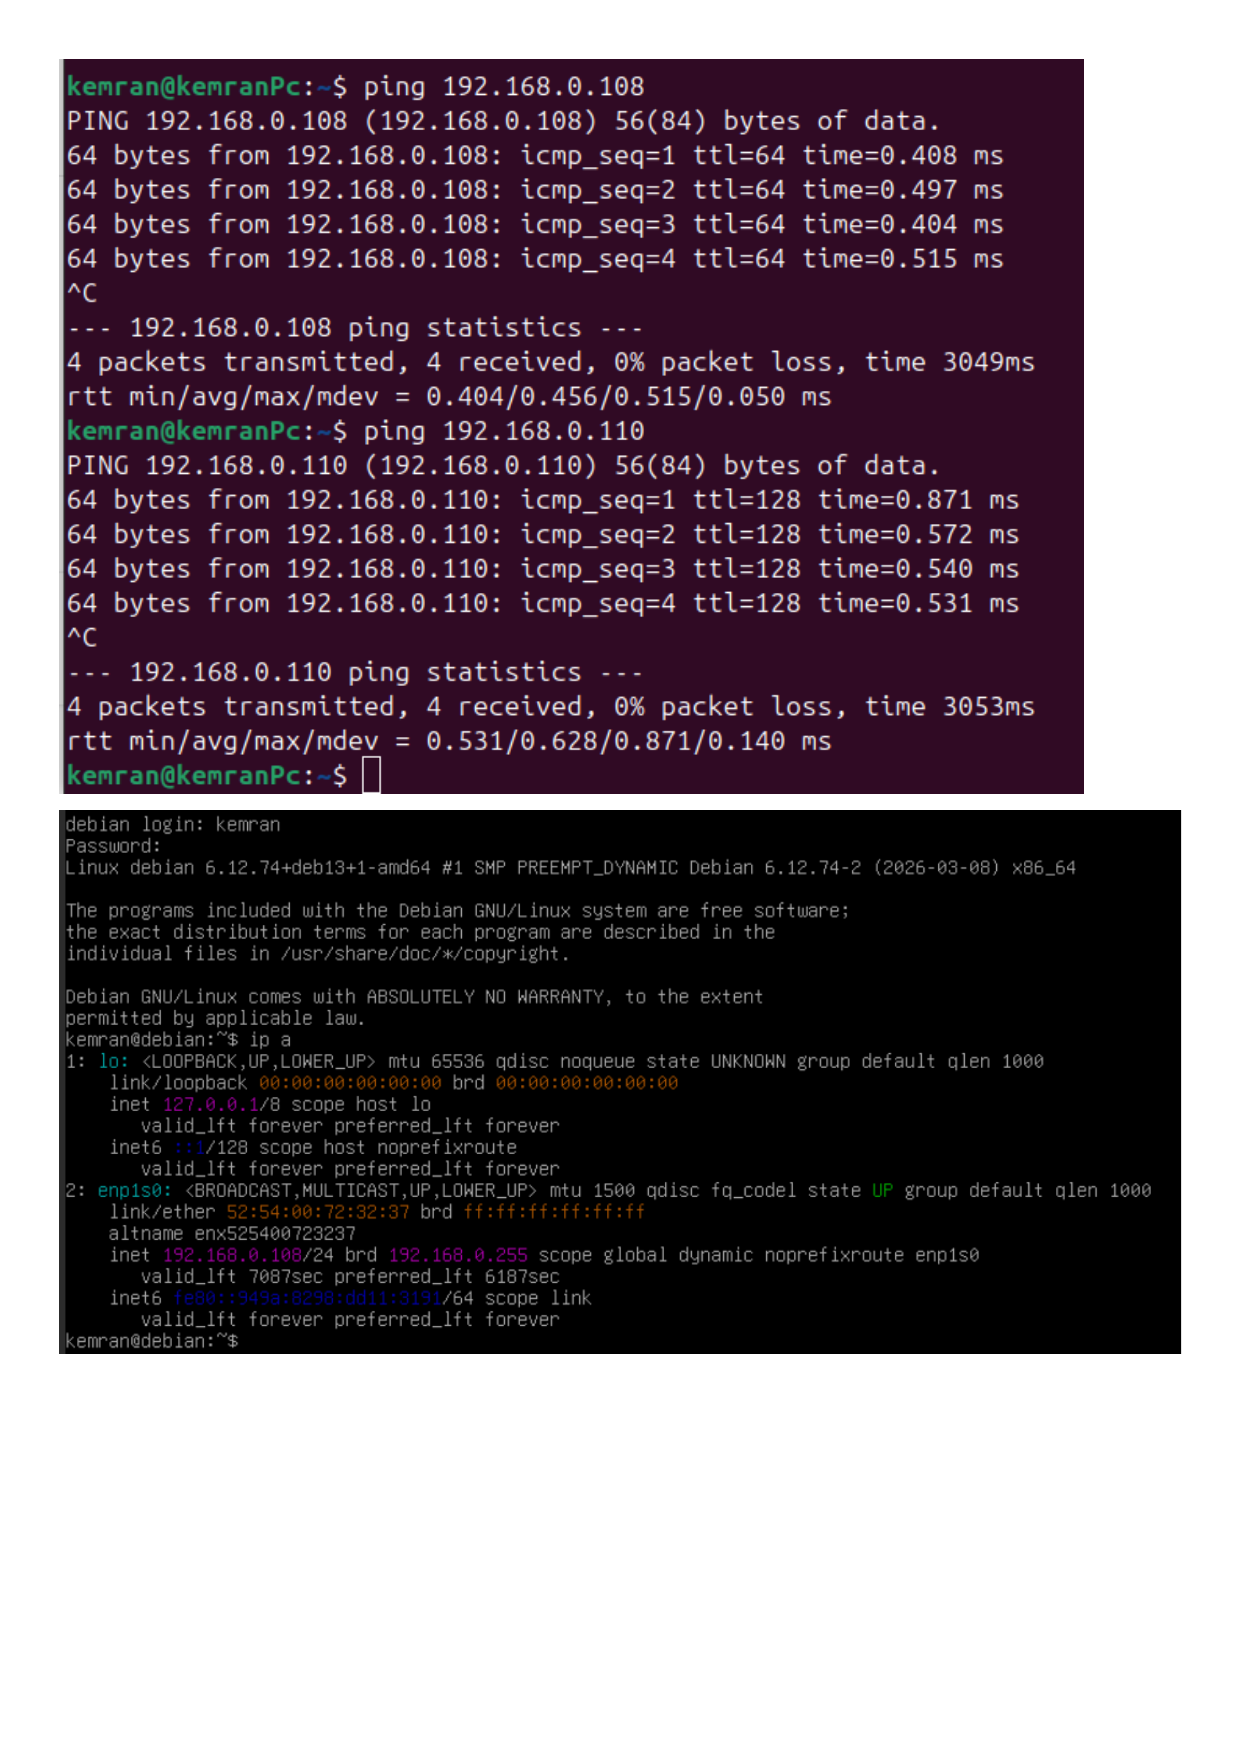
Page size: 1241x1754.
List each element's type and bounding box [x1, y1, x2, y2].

picture [59, 59, 1084, 794]
picture [59, 810, 1182, 1354]
